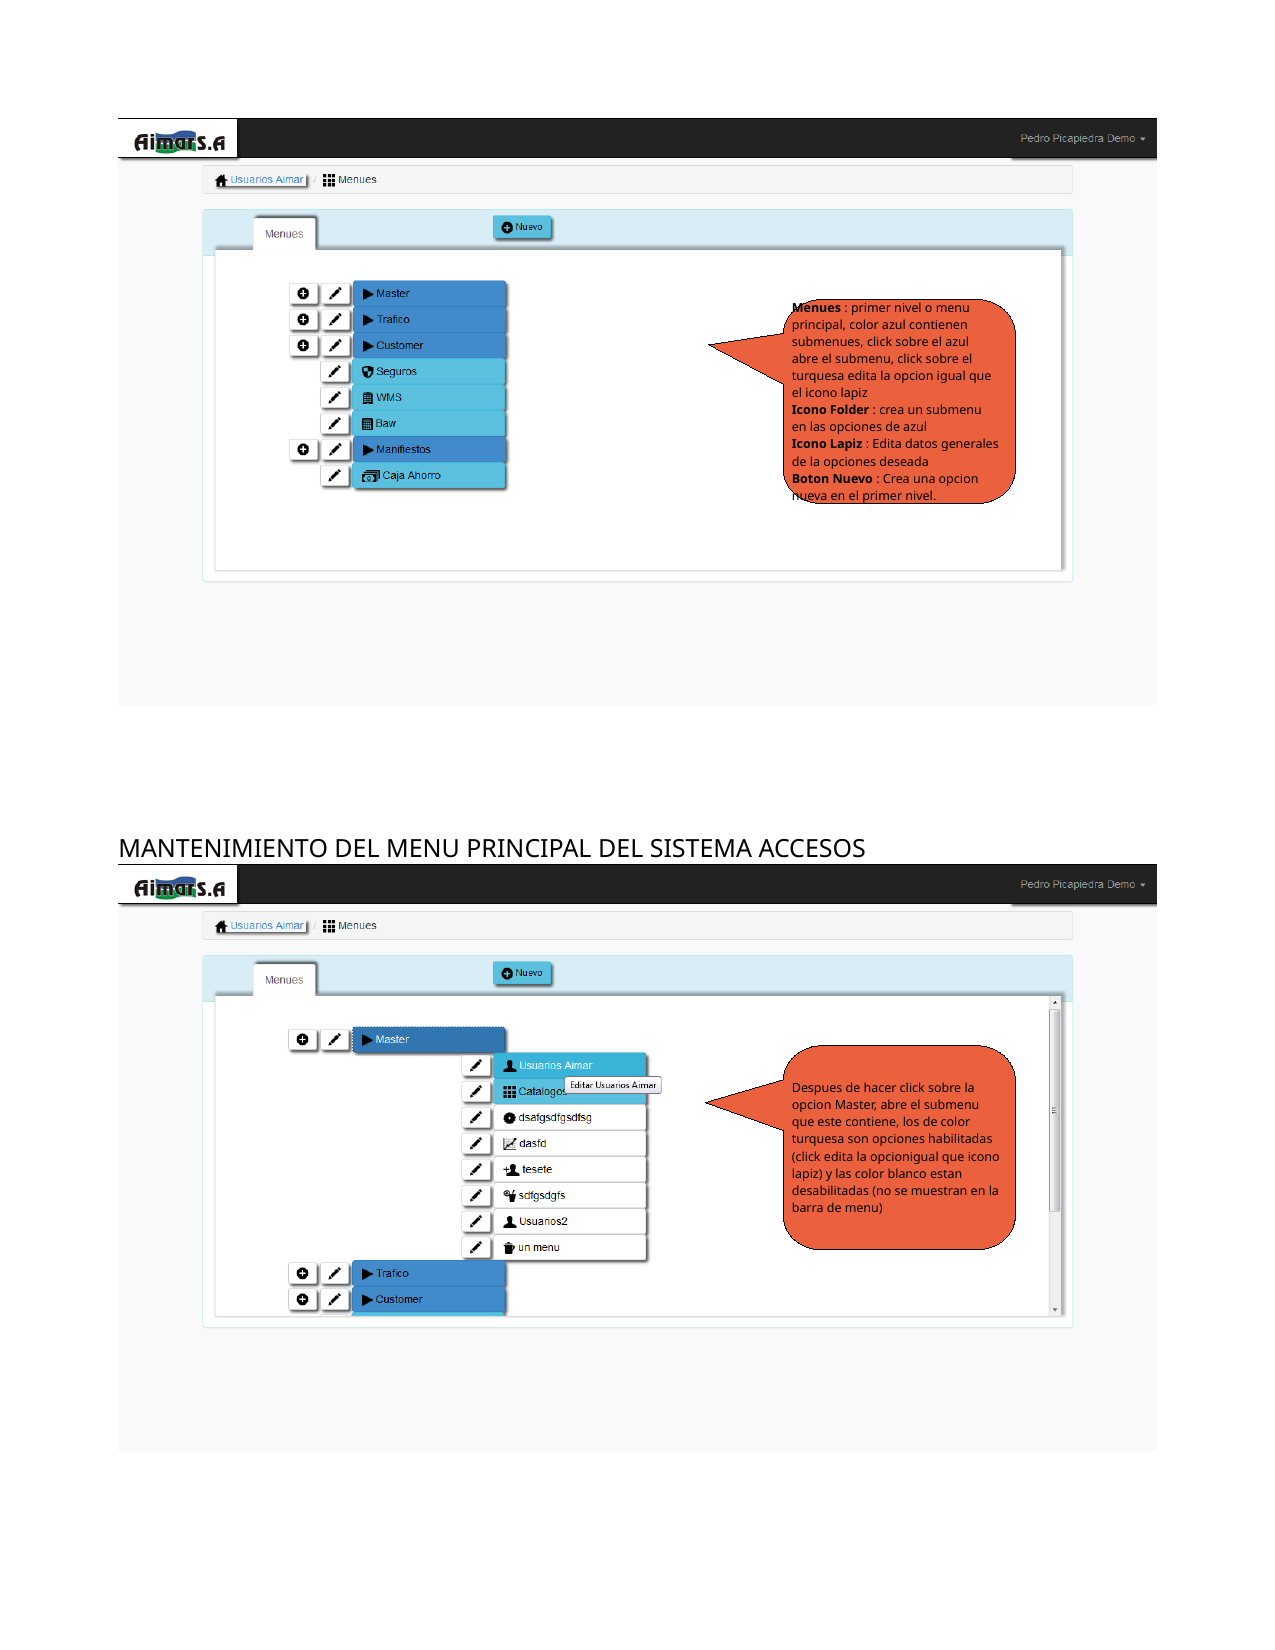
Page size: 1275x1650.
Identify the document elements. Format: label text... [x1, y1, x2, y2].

picture [118, 118, 1157, 705]
text MANTENIMIENTO DEL MENU PRINCIPAL DEL SISTEMA ACCESOS [118, 830, 1157, 864]
picture [118, 864, 1157, 1451]
